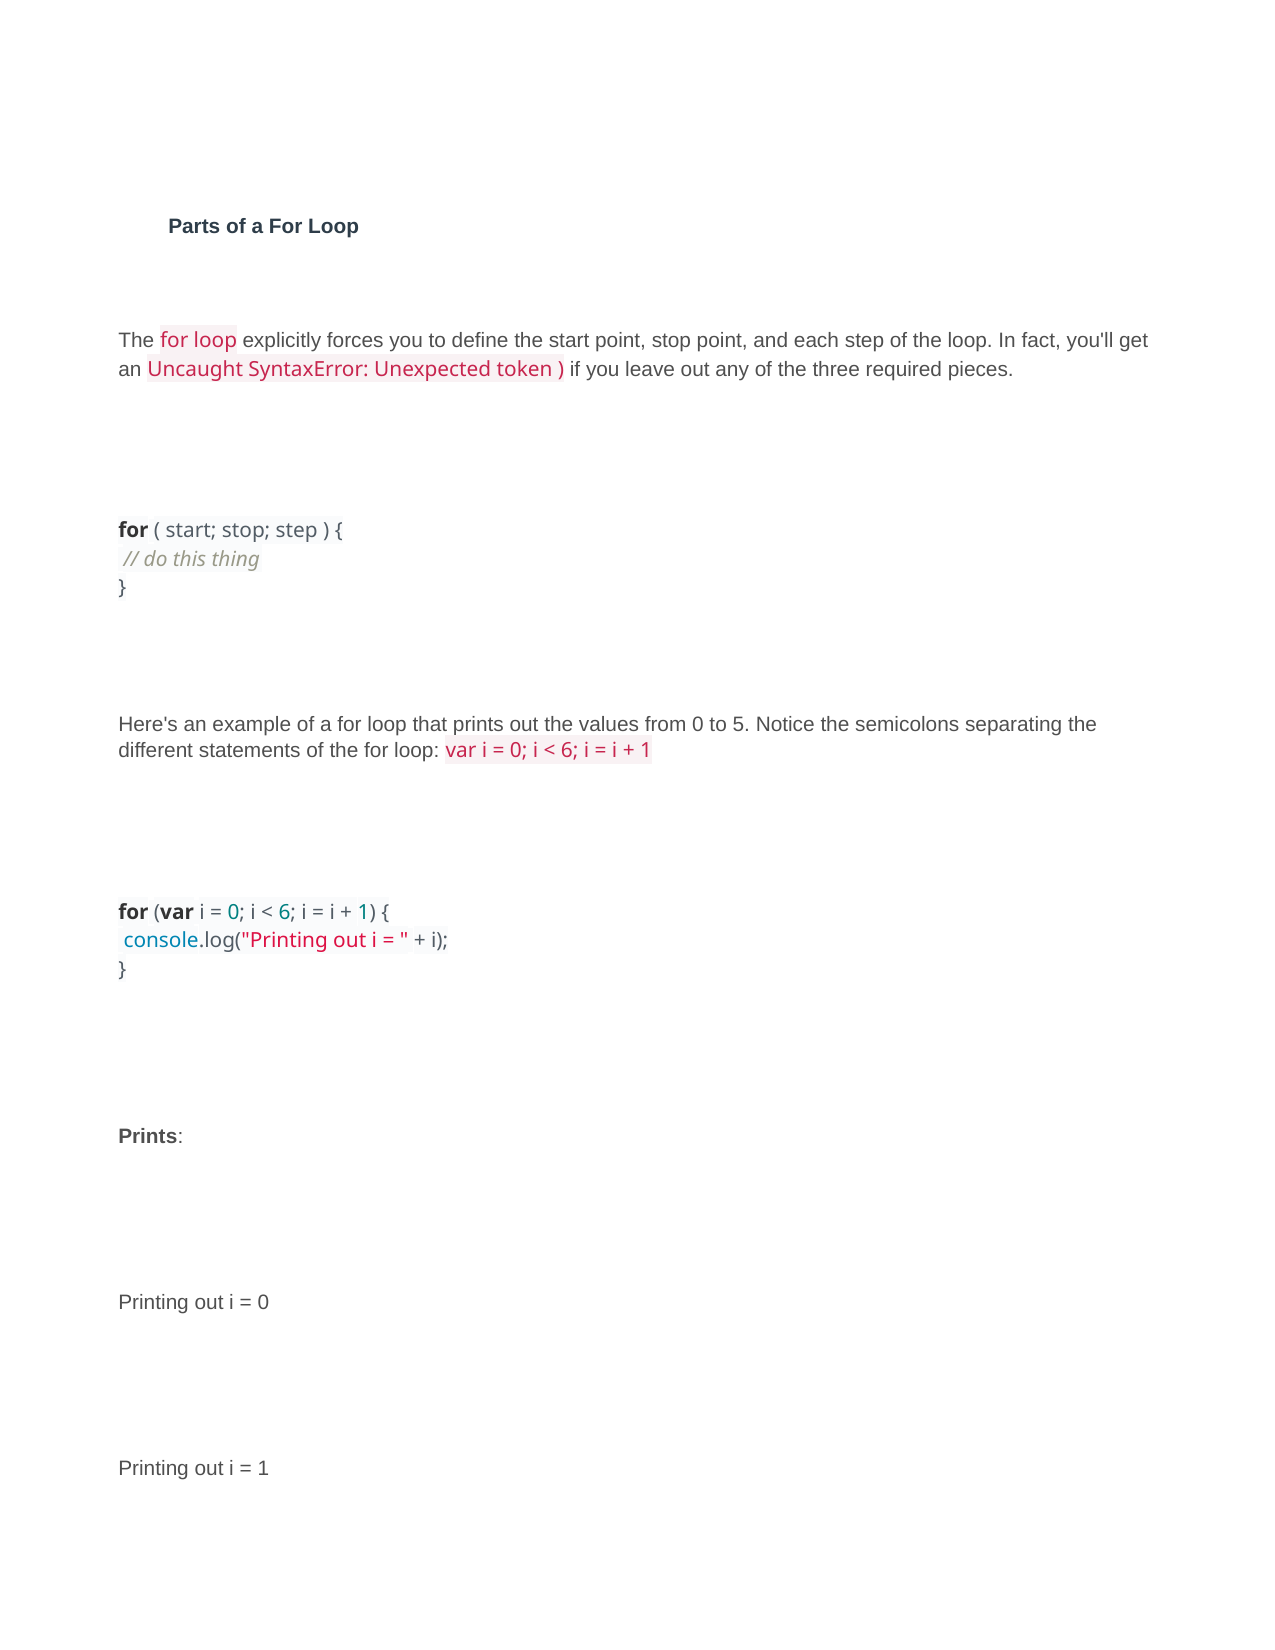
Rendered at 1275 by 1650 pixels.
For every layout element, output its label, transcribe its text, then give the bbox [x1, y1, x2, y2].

text for ( start; stop; step ) { // do this thing } [118, 516, 1157, 601]
text for (var i = 0; i < 6; i = i + 1) { console.log("Printing out i = " + i); } [118, 897, 1157, 982]
text Here's an example of a for loop that prints out the values from 0 to 5. Notice the semicolons separating the different statements of the for loop: var i = 0; i < 6; i = i + 1 [118, 711, 1157, 764]
subtitle Parts of a For Loop [168, 214, 1157, 238]
text Printing out i = 1 [118, 1455, 1157, 1479]
text The for loop explicitly forces you to define the start point, stop point, and each step of the loop. In fact, you'll get an Uncaught SyntaxError: Unexpected token ) if you leave out any of the three required pieces. [118, 325, 1157, 382]
text Printing out i = 0 [118, 1290, 1157, 1314]
text Prints: [118, 1124, 1157, 1148]
